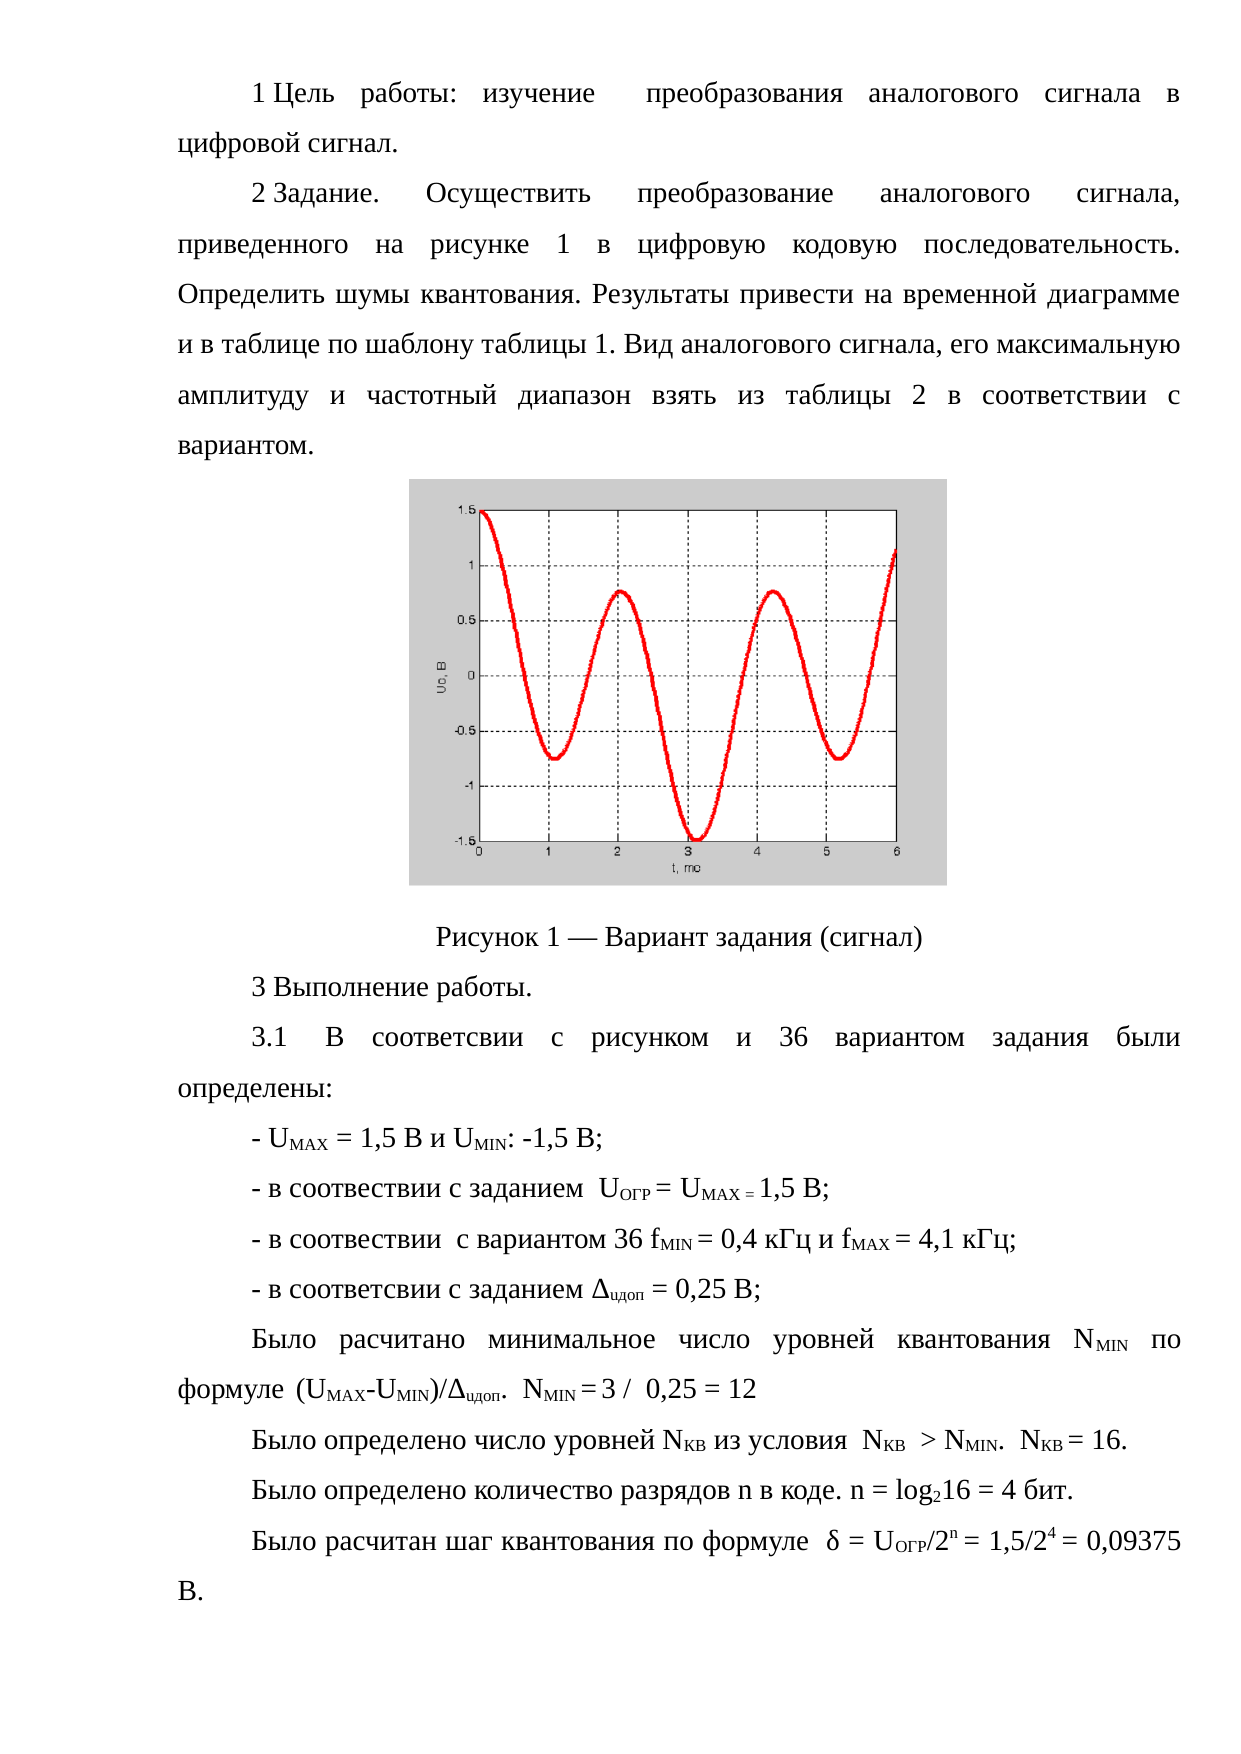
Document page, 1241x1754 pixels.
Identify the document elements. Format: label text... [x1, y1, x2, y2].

text - в соответсвии с заданием Δuдоп = 0,25 В; [177, 1271, 1181, 1304]
text Было расчитан шаг квантования по формуле δ = UОГР/2n = 1,5/24 = 0,09375 В. [177, 1523, 1181, 1606]
list Цель работы: изучение преобразования аналогового сигнала в цифровой сигнал. [177, 75, 1181, 159]
picture [407, 477, 952, 886]
text - в соотвествии c вариантом 36 fMIN = 0,4 кГц и fMAX = 4,1 кГц; [177, 1221, 1181, 1254]
text Было расчитано минимальное число уровней квантования NМIN по формуле (UМАХ-UМIN)/Δuдоп. NМIN = 3 / 0,25 = 12 [177, 1321, 1181, 1405]
list Выполнение работы. [177, 969, 1181, 1003]
list Задание. Осуществить преобразование аналогового сигнала, приведенного на рисунке 1 в цифровую кодовую последовательность. Определить шумы квантования. Результаты привести на временной диаграмме и в таблице по шаблону таблицы 1. Вид аналогового сигнала, его максимальную амплитуду и частотный диапазон взять из таблицы 2 в соответствии с вариантом. [177, 176, 1181, 461]
text Рисунок 1 — Вариант задания (сигнал) [177, 477, 1181, 952]
list В соответсвии с рисунком и 36 вариантом задания были определены: [177, 1019, 1181, 1103]
text Было определено число уровней NКВ из условия NКВ > NМIN. NКВ = 16. [177, 1422, 1181, 1456]
text Было определено количество разрядов n в коде. n = log216 = 4 бит. [177, 1472, 1181, 1506]
text - в соотвествии с заданием UОГР = UMAX = 1,5 В; [177, 1170, 1181, 1204]
text - UMAX = 1,5 В и UМIN: -1,5 В; [177, 1120, 1181, 1154]
